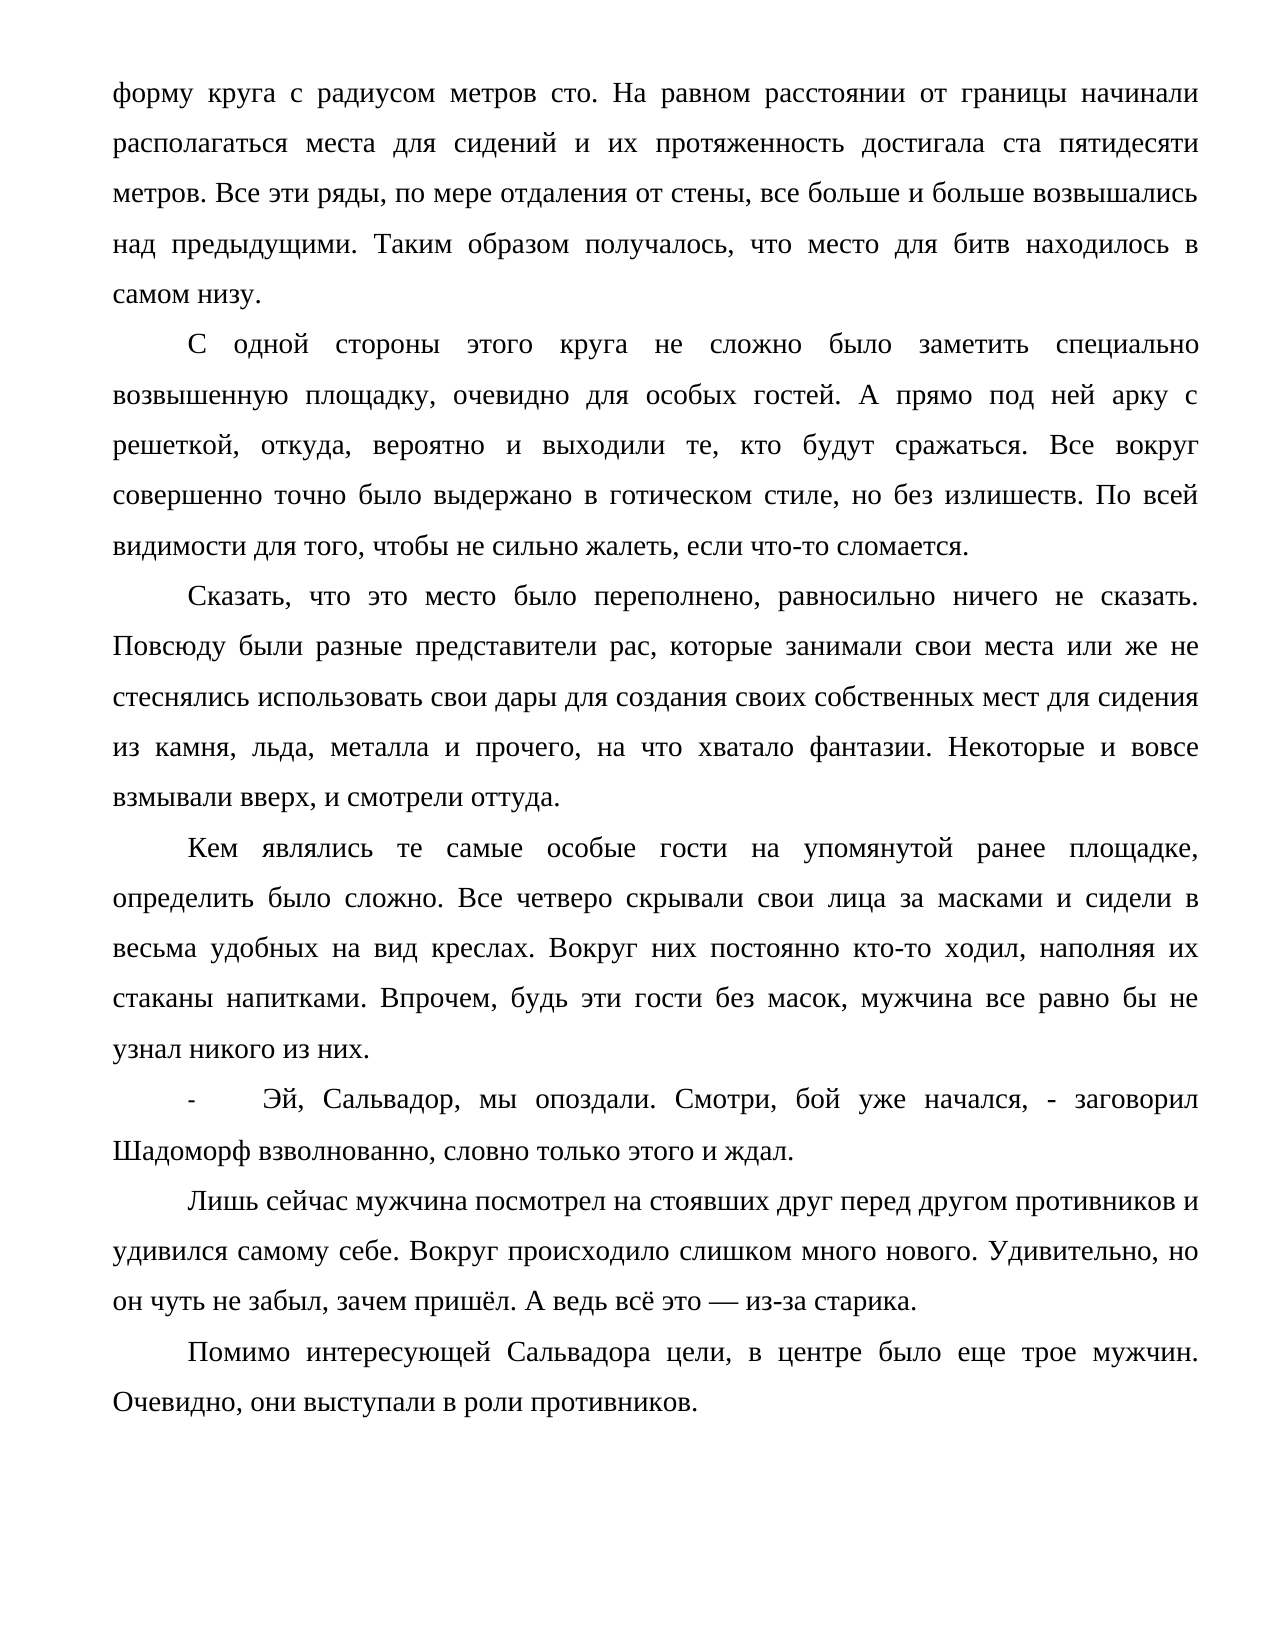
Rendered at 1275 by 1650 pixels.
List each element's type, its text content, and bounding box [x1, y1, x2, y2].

text Сказать, что это место было переполнено, равносильно ничего не сказать. Повсюду были разные представители рас, которые занимали свои места или же не стеснялись использовать свои дары для создания своих собственных мест для сидения из камня, льда, металла и прочего, на что хватало фантазии. Некоторые и вовсе взмывали вверх, и смотрели оттуда. [112, 578, 1200, 813]
list Эй, Сальвадор, мы опоздали. Смотри, бой уже начался, - заговорил Шадоморф взволнованно, словно только этого и ждал. [112, 1081, 1200, 1166]
text Лишь сейчас мужчина посмотрел на стоявших друг перед другом противников и удивился самому себе. Вокруг происходило слишком много нового. Удивительно, но он чуть не забыл, зачем пришёл. А ведь всё это — из-за старика. [112, 1183, 1200, 1317]
text Помимо интересующей Сальвадора цели, в центре было еще трое мужчин. Очевидно, они выступали в роли противников. [112, 1334, 1200, 1418]
text С одной стороны этого круга не сложно было заметить специально возвышенную площадку, очевидно для особых гостей. А прямо под ней арку с решеткой, откуда, вероятно и выходили те, кто будут сражаться. Все вокруг совершенно точно было выдержано в готическом стиле, но без излишеств. По всей видимости для того, чтобы не сильно жалеть, если что-то сломается. [112, 327, 1200, 561]
text форму круга с радиусом метров сто. На равном расстоянии от границы начинали располагаться места для сидений и их протяженность достигала ста пятидесяти метров. Все эти ряды, по мере отдаления от стены, все больше и больше возвышались над предыдущими. Таким образом получалось, что место для битв находилось в самом низу. [112, 75, 1200, 310]
text Кем являлись те самые особые гости на упомянутой ранее площадке, определить было сложно. Все четверо скрывали свои лица за масками и сидели в весьма удобных на вид креслах. Вокруг них постоянно кто-то ходил, наполняя их стаканы напитками. Впрочем, будь эти гости без масок, мужчина все равно бы не узнал никого из них. [112, 830, 1200, 1064]
